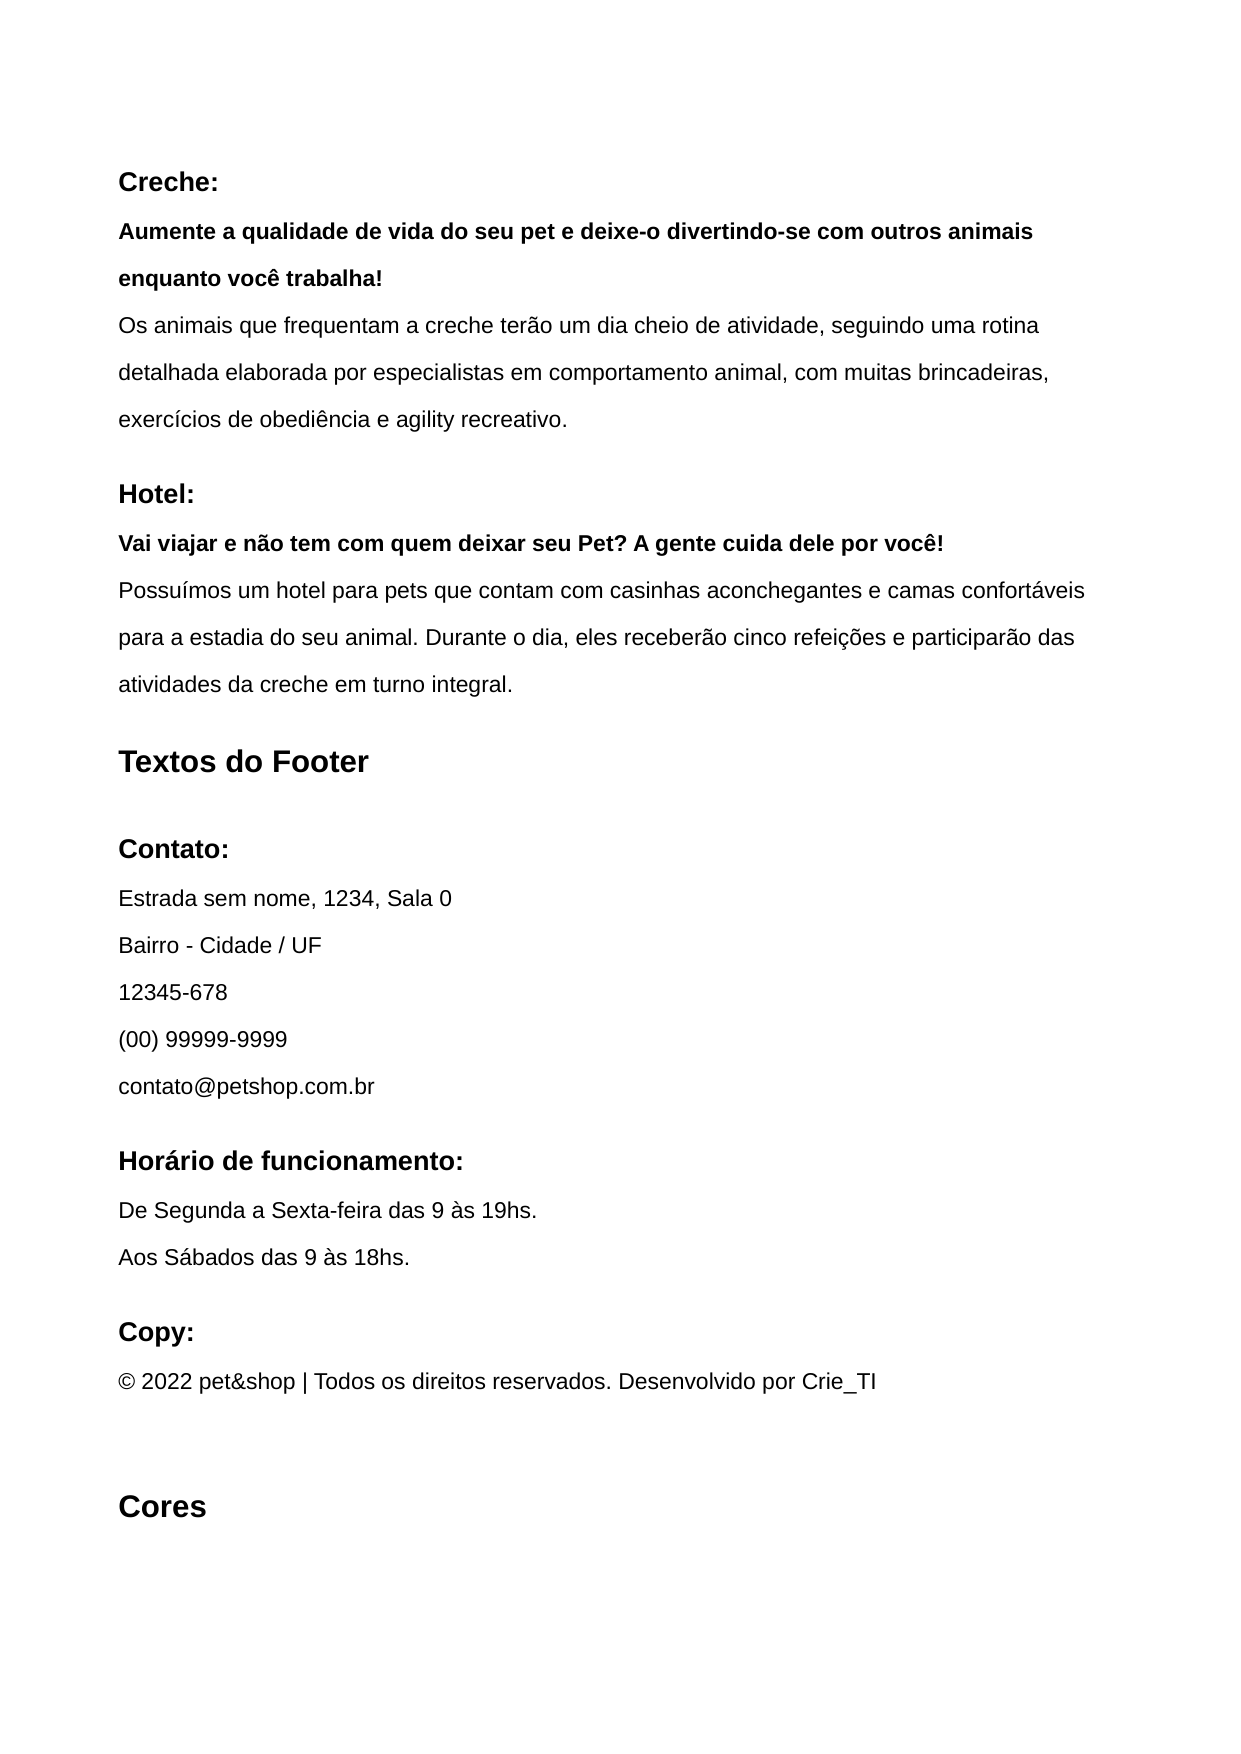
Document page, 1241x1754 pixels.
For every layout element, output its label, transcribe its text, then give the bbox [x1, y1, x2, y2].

text Horário de funcionamento: De Segunda a Sexta-feira das 9 às 19hs. Aos Sábados das 9 às 18hs. [118, 1145, 1122, 1271]
text Contato: Estrada sem nome, 1234, Sala 0 Bairro - Cidade / UF 12345-678 (00) 99999-9999 contato@petshop.com.br [118, 833, 1122, 1099]
text Creche: Aumente a qualidade de vida do seu pet e deixe-o divertindo-se com outros animais enquanto você trabalha! Os animais que frequentam a creche terão um dia cheio de atividade, seguindo uma rotina detalhada elaborada por especialistas em comportamento animal, com muitas brincadeiras, exercícios de obediência e agility recreativo. [118, 166, 1122, 432]
text Hotel: Vai viajar e não tem com quem deixar seu Pet? A gente cuida dele por você! Possuímos um hotel para pets que contam com casinhas aconchegantes e camas confortáveis para a estadia do seu animal. Durante o dia, eles receberão cinco refeições e participarão das atividades da creche em turno integral. [118, 478, 1122, 698]
text Textos do Footer [118, 743, 1122, 779]
text Copy: © 2022 pet&shop | Todos os direitos reservados. Desenvolvido por Crie_TI [118, 1316, 1122, 1394]
text Cores [118, 1488, 1122, 1524]
